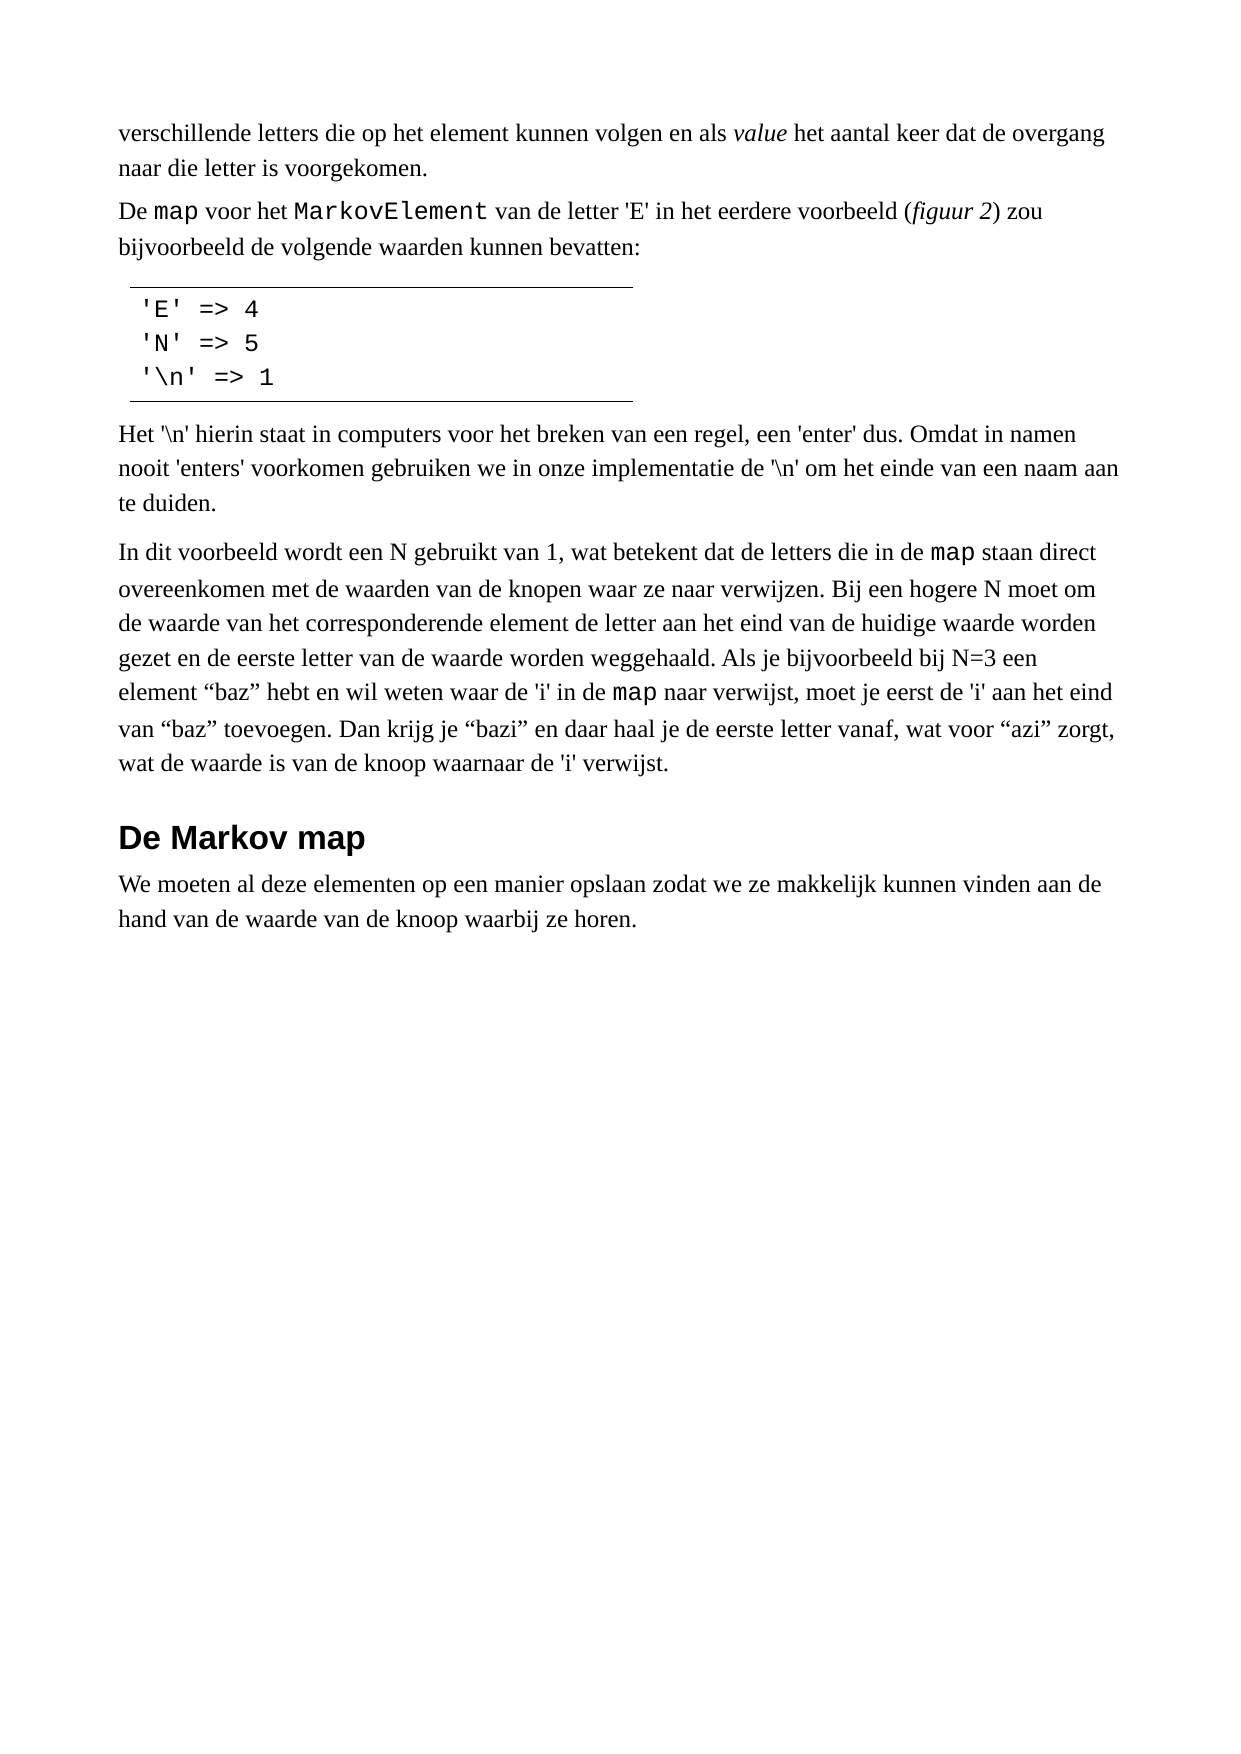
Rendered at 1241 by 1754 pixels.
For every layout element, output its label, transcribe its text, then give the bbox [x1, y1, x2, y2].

text De map voor het MarkovElement van de letter 'E' in het eerdere voorbeeld (figuur 2) zou bijvoorbeeld de volgende waarden kunnen bevatten: [118, 196, 1122, 261]
text 'N' => 5 [139, 330, 624, 358]
text verschillende letters die op het element kunnen volgen en als value het aantal keer dat de overgang naar die letter is voorgekomen. [118, 118, 1122, 181]
text In dit voorbeeld wordt een N gebruikt van 1, wat betekent dat de letters die in de map staan direct overeenkomen met de waarden van de knopen waar ze naar verwijzen. Bij een hogere N moet om de waarde van het corresponderende element de letter aan het eind van de huidige waarde worden gezet en de eerste letter van de waarde worden weggehaald. Als je bijvoorbeeld bij N=3 een element “baz” hebt en wil weten waar de 'i' in de map naar verwijst, moet je eerst de 'i' aan het eind van “baz” toevoegen. Dan krijg je “bazi” en daar haal je de eerste letter vanaf, wat voor “azi” zorgt, wat de waarde is van de knoop waarnaar de 'i' verwijst. [118, 537, 1122, 777]
subtitle De Markov map [118, 818, 1122, 857]
text Het '\n' hierin staat in computers voor het breken van een regel, een 'enter' dus. Omdat in namen nooit 'enters' voorkomen gebruiken we in onze implementatie de '\n' om het einde van een naam aan te duiden. [118, 275, 1122, 517]
text 'E' => 4 [139, 296, 624, 324]
text '\n' => 1 [139, 364, 624, 392]
text We moeten al deze elementen op een manier opslaan zodat we ze makkelijk kunnen vinden aan de hand van de waarde van de knoop waarbij ze horen. [118, 869, 1122, 932]
